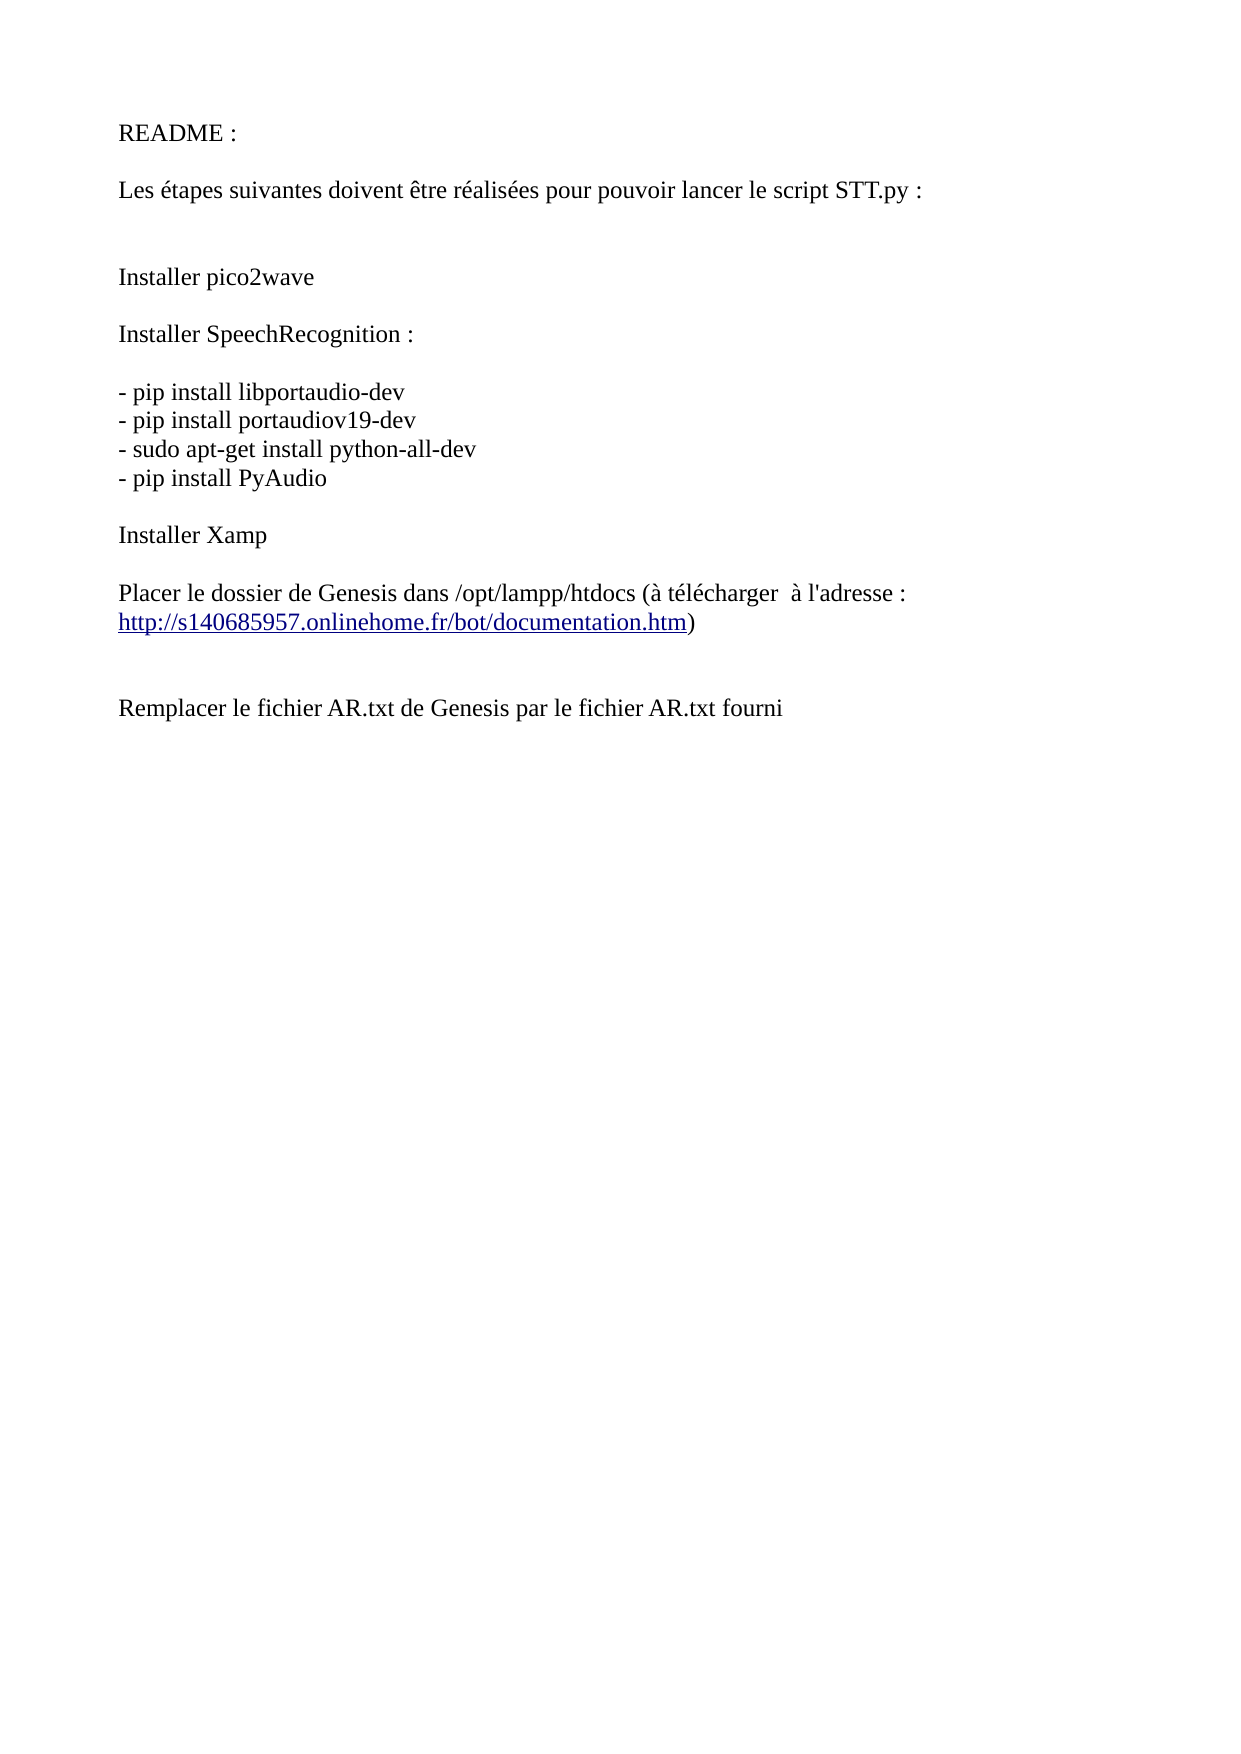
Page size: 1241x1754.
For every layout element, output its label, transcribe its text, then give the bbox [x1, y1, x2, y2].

text Placer le dossier de Genesis dans /opt/lampp/htdocs (à télécharger à l'adresse : http://s140685957.onlinehome.fr/bot/documentation.htm) [118, 578, 1122, 636]
text README : [118, 118, 1122, 147]
text Remplacer le fichier AR.txt de Genesis par le fichier AR.txt fourni [118, 693, 1122, 722]
text - pip install portaudiov19-dev [118, 406, 1122, 434]
text Installer Xamp [118, 521, 1122, 549]
text Installer SpeechRecognition : [118, 319, 1122, 348]
text - sudo apt-get install python-all-dev [118, 434, 1122, 463]
text Les étapes suivantes doivent être réalisées pour pouvoir lancer le script STT.py : [118, 176, 1122, 204]
text - pip install PyAudio [118, 463, 1122, 492]
text - pip install libportaudio-dev [118, 377, 1122, 406]
text Installer pico2wave [118, 262, 1122, 291]
